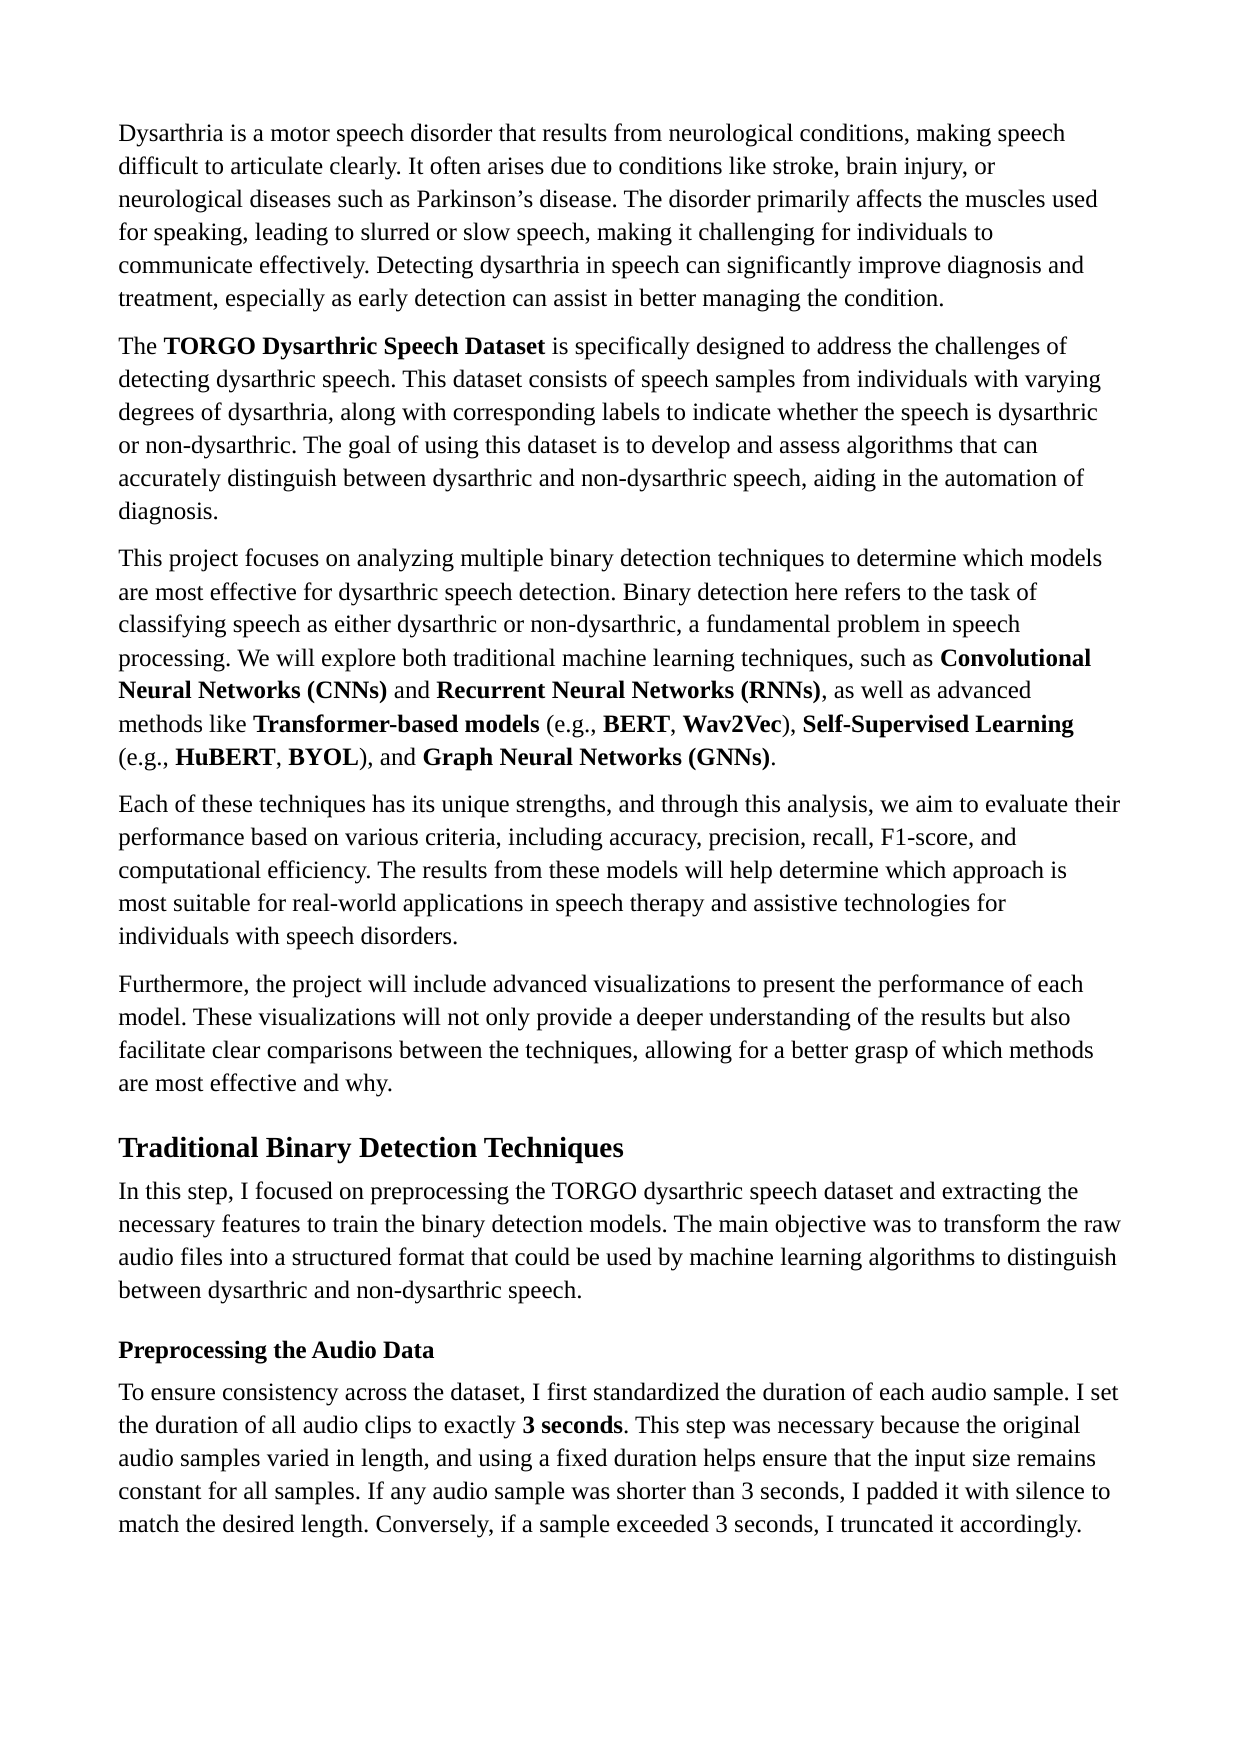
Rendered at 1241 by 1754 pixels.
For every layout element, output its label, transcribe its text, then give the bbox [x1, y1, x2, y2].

text Each of these techniques has its unique strengths, and through this analysis, we aim to evaluate their performance based on various criteria, including accuracy, precision, recall, F1-score, and computational efficiency. The results from these models will help determine which approach is most suitable for real-world applications in speech therapy and assistive technologies for individuals with speech disorders. [118, 789, 1122, 950]
text Furthermore, the project will include advanced visualizations to present the performance of each model. These visualizations will not only provide a deeper understanding of the results but also facilitate clear comparisons between the techniques, allowing for a better grasp of which methods are most effective and why. [118, 969, 1122, 1097]
text This project focuses on analyzing multiple binary detection techniques to determine which models are most effective for dysarthric speech detection. Binary detection here refers to the task of classifying speech as either dysarthric or non-dysarthric, a fundamental problem in speech processing. We will explore both traditional machine learning techniques, such as Convolutional Neural Networks (CNNs) and Recurrent Neural Networks (RNNs), as well as advanced methods like Transformer-based models (e.g., BERT, Wav2Vec), Self-Supervised Learning (e.g., HuBERT, BYOL), and Graph Neural Networks (GNNs). [118, 543, 1122, 770]
text To ensure consistency across the dataset, I first standardized the duration of each audio sample. I set the duration of all audio clips to exactly 3 seconds. This step was necessary because the original audio samples varied in length, and using a fixed duration helps ensure that the input size remains constant for all samples. If any audio sample was shorter than 3 seconds, I padded it with silence to match the desired length. Conversely, if a sample exceeded 3 seconds, I truncated it accordingly. [118, 1377, 1122, 1537]
text Dysarthria is a motor speech disorder that results from neurological conditions, making speech difficult to articulate clearly. It often arises due to conditions like stroke, brain injury, or neurological diseases such as Parkinson’s disease. The disorder primarily affects the muscles used for speaking, leading to slurred or slow speech, making it challenging for individuals to communicate effectively. Detecting dysarthria in speech can significantly improve diagnosis and treatment, especially as early detection can assist in better managing the condition. [118, 118, 1122, 312]
text The TORGO Dysarthric Speech Dataset is specifically designed to address the challenges of detecting dysarthric speech. This dataset consists of speech samples from individuals with varying degrees of dysarthria, along with corresponding labels to indicate whether the speech is dysarthric or non-dysarthric. The goal of using this dataset is to develop and assess algorithms that can accurately distinguish between dysarthric and non-dysarthric speech, aiding in the automation of diagnosis. [118, 331, 1122, 525]
subtitle Traditional Binary Detection Techniques [118, 1130, 1122, 1164]
subtitle Preprocessing the Audio Data [118, 1335, 1122, 1364]
text In this step, I focused on preprocessing the TORGO dysarthric speech dataset and extracting the necessary features to train the binary detection models. The main objective was to transform the raw audio files into a structured format that could be used by machine learning algorithms to distinguish between dysarthric and non-dysarthric speech. [118, 1176, 1122, 1304]
